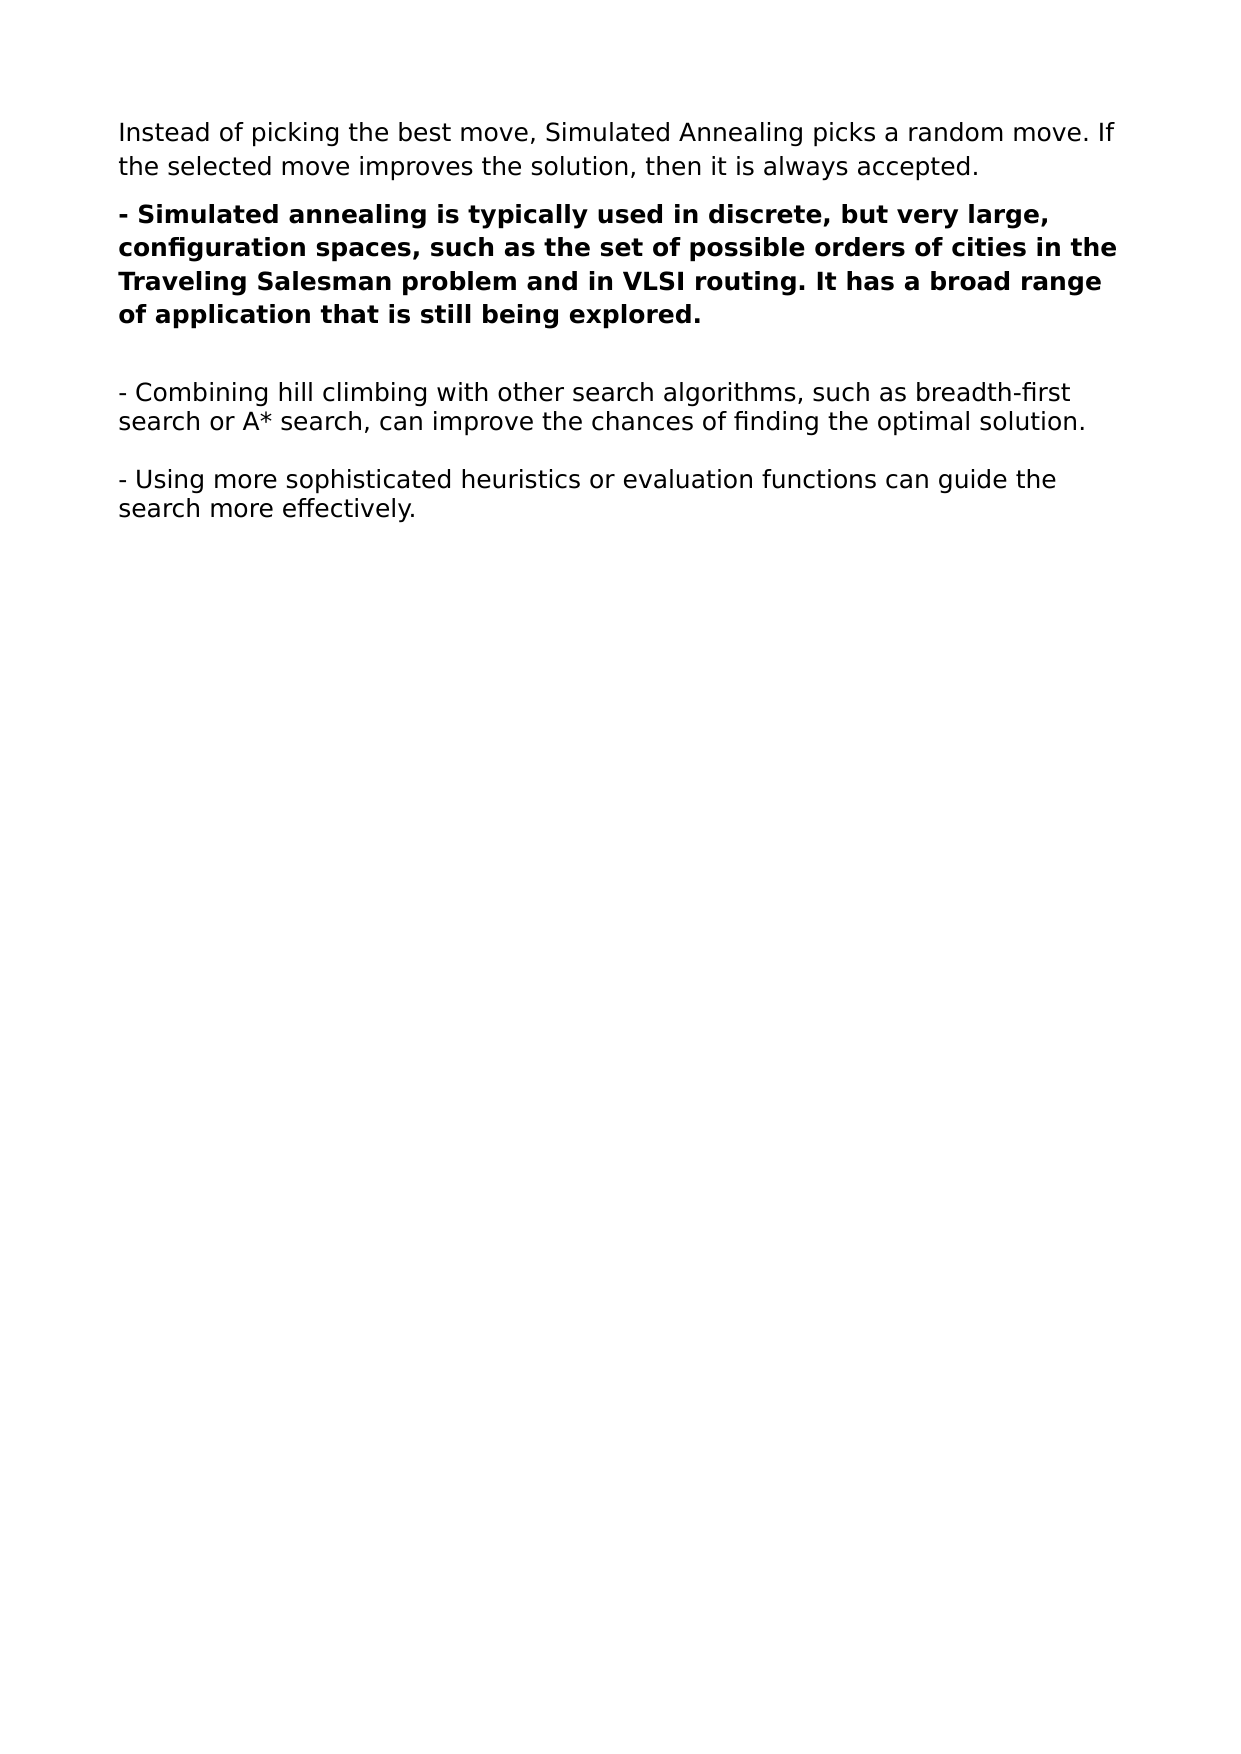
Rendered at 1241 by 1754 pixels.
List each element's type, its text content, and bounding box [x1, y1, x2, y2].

text Instead of picking the best move, Simulated Annealing picks a random move. If the selected move improves the solution, then it is always accepted. [118, 118, 1122, 181]
text - Using more sophisticated heuristics or evaluation functions can guide the search more effectively. [118, 465, 1122, 523]
text - Simulated annealing is typically used in discrete, but very large, configuration spaces, such as the set of possible orders of cities in the Traveling Salesman problem and in VLSI routing. It has a broad range of application that is still being explored. [118, 200, 1122, 329]
text - Combining hill climbing with other search algorithms, such as breadth-first search or A* search, can improve the chances of finding the optimal solution. [118, 378, 1122, 436]
